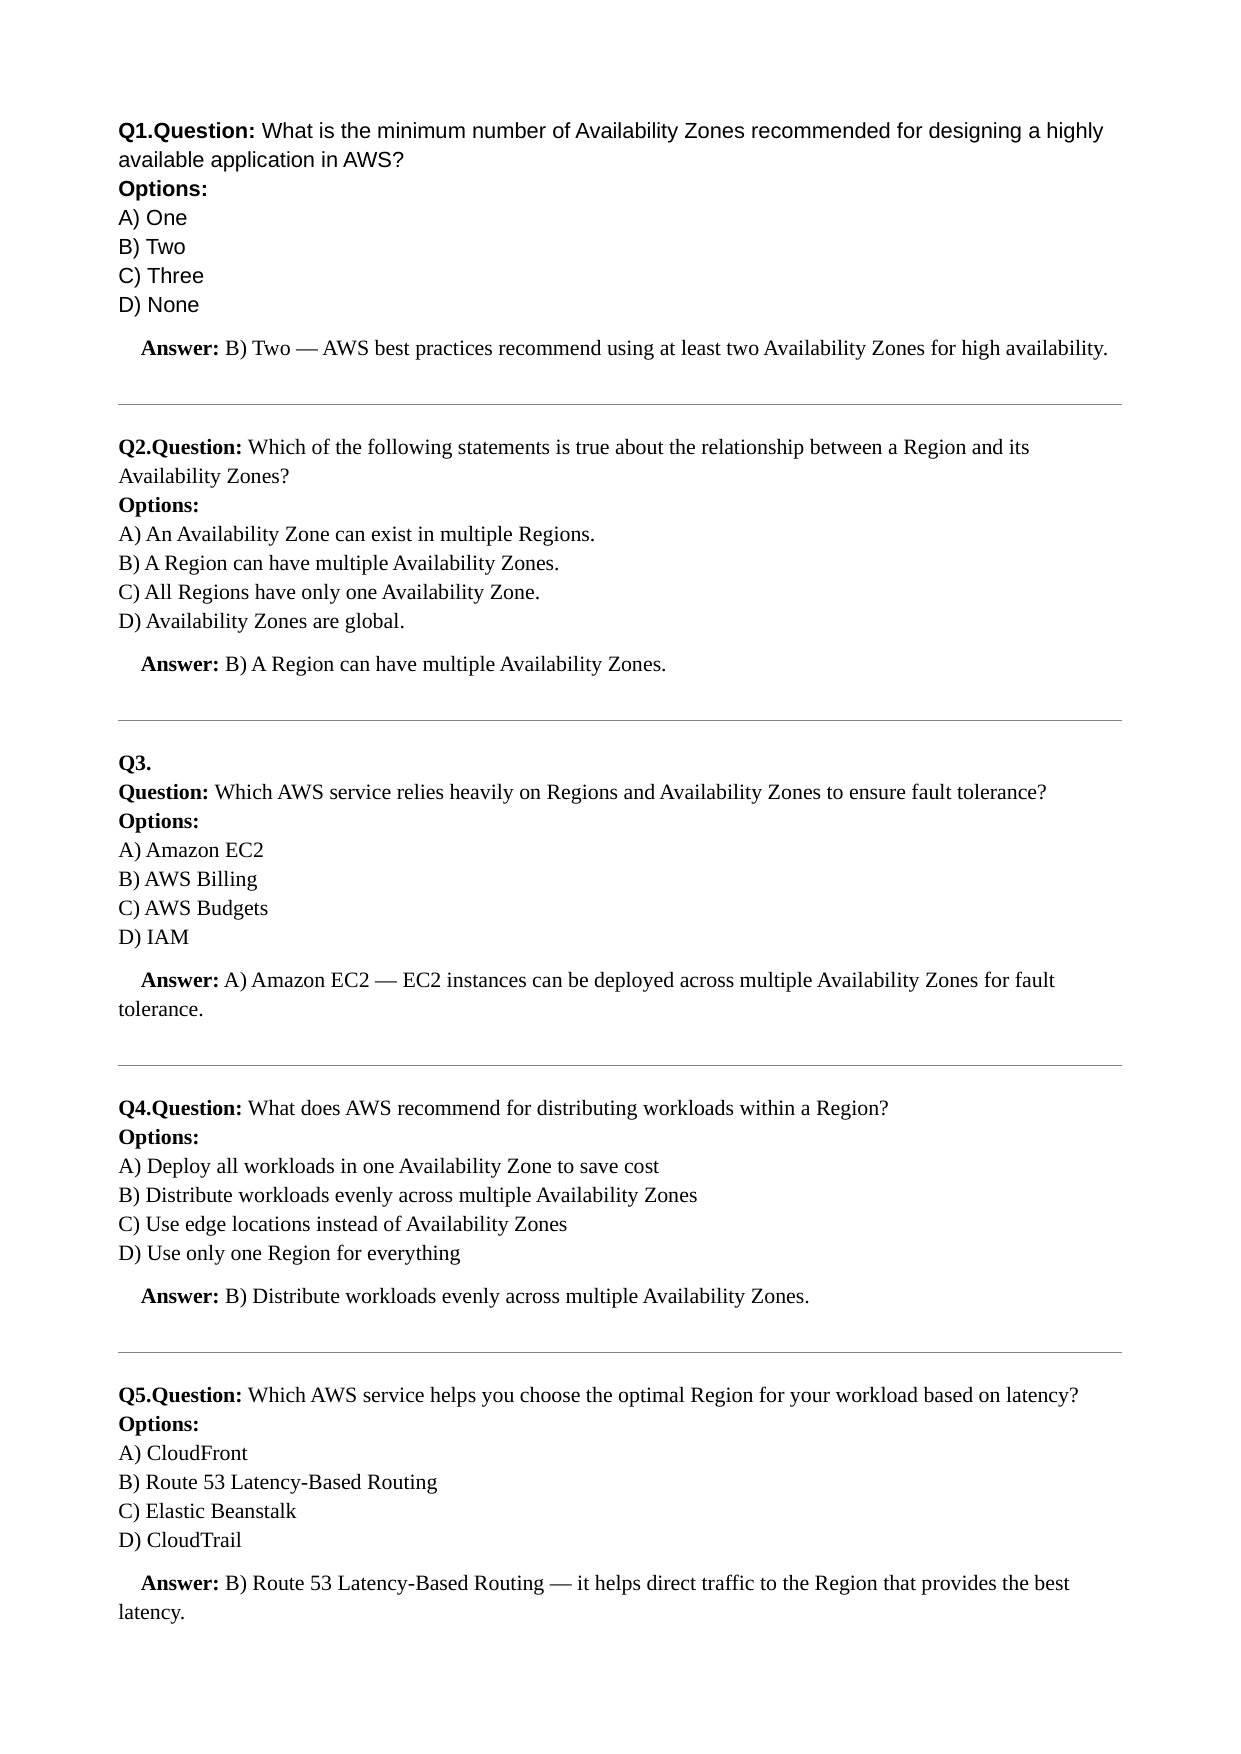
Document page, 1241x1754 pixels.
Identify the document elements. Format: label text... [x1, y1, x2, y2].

text ✅ Answer: B) Route 53 Latency-Based Routing — it helps direct traffic to the Region that provides the best latency. [118, 1570, 1122, 1624]
text Q5.Question: Which AWS service helps you choose the optimal Region for your workload based on latency? Options: A) CloudFront B) Route 53 Latency-Based Routing C) Elastic Beanstalk D) CloudTrail [118, 1382, 1122, 1552]
text Q1.Question: What is the minimum number of Availability Zones recommended for designing a highly available application in AWS? Options: A) One B) Two C) Three D) None [118, 118, 1122, 317]
text ✅ Answer: A) Amazon EC2 — EC2 instances can be deployed across multiple Availability Zones for fault tolerance. [118, 967, 1122, 1021]
text ✅ Answer: B) A Region can have multiple Availability Zones. [118, 651, 1122, 677]
text ✅ Answer: B) Distribute workloads evenly across multiple Availability Zones. [118, 1283, 1122, 1308]
text Q4.Question: What does AWS recommend for distributing workloads within a Region? Options: A) Deploy all workloads in one Availability Zone to save cost B) Distribute workloads evenly across multiple Availability Zones C) Use edge locations instead of Availability Zones D) Use only one Region for everything [118, 1095, 1122, 1265]
text Q3. Question: Which AWS service relies heavily on Regions and Availability Zones to ensure fault tolerance? Options: A) Amazon EC2 B) AWS Billing C) AWS Budgets D) IAM [118, 750, 1122, 949]
text Q2.Question: Which of the following statements is true about the relationship between a Region and its Availability Zones? Options: A) An Availability Zone can exist in multiple Regions. B) A Region can have multiple Availability Zones. C) All Regions have only one Availability Zone. D) Availability Zones are global. [118, 434, 1122, 633]
text ✅ Answer: B) Two — AWS best practices recommend using at least two Availability Zones for high availability. [118, 335, 1122, 361]
